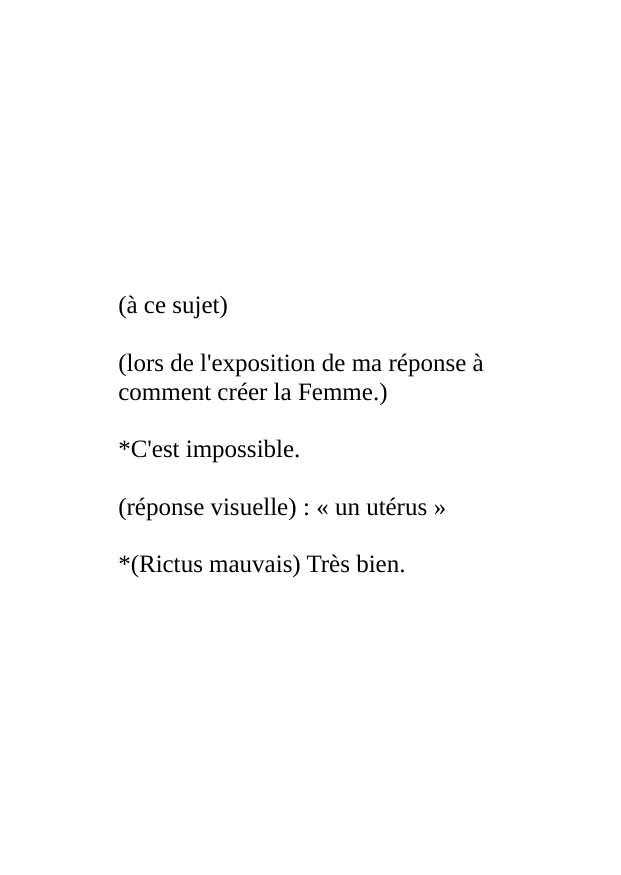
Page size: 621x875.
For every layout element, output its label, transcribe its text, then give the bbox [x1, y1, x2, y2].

text (lors de l'exposition de ma réponse à comment créer la Femme.) [118, 348, 502, 406]
text *C'est impossible. [118, 434, 502, 463]
text (réponse visuelle) : « un utérus » [118, 492, 502, 521]
text *(Rictus mauvais) Très bien. [118, 549, 502, 578]
text (à ce sujet) [118, 291, 502, 319]
